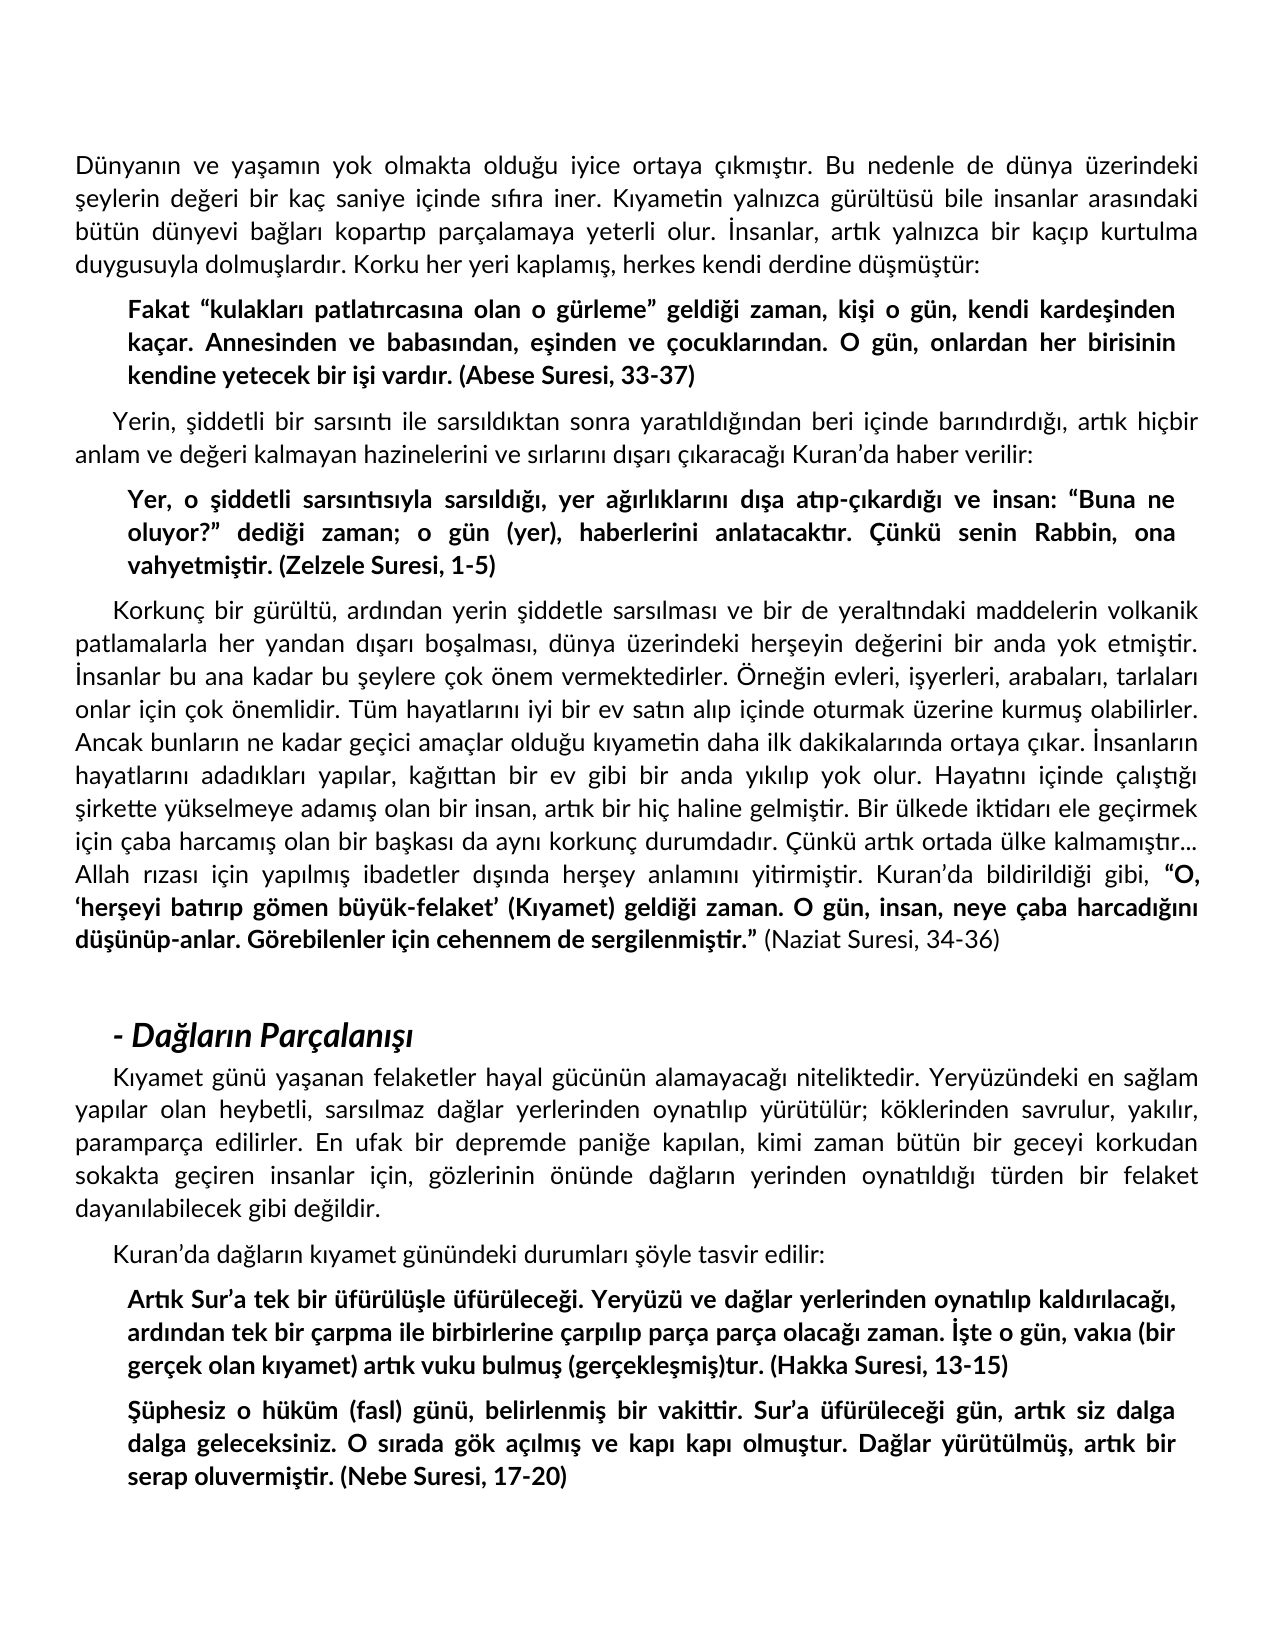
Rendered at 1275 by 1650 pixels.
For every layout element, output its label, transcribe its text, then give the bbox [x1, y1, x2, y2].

text Yer, o şiddetli sarsıntısıyla sarsıldığı, yer ağırlıklarını dışa atıp-çıkardığı ve insan: “Buna ne oluyor?” dediği zaman; o gün (yer), haberlerini anlatacaktır. Çünkü senin Rabbin, ona vahyetmiştir. (Zelzele Suresi, 1-5) [127, 484, 1177, 579]
text Kuran’da dağların kıyamet günündeki durumları şöyle tasvir edilir: [75, 1238, 1200, 1268]
text Kıyamet günü yaşanan felaketler hayal gücünün alamayacağı niteliktedir. Yeryüzündeki en sağlam yapılar olan heybetli, sarsılmaz dağlar yerlerinden oynatılıp yürütülür; köklerinden savrulur, yakılır, paramparça edilirler. En ufak bir depremde paniğe kapılan, kimi zaman bütün bir geceyi korkudan sokakta geçiren insanlar için, gözlerinin önünde dağların yerinden oynatıldığı türden bir felaket dayanılabilecek gibi değildir. [75, 1061, 1200, 1223]
text Fakat “kulakları patlatırcasına olan o gürleme” geldiği zaman, kişi o gün, kendi kardeşinden kaçar. Annesinden ve babasından, eşinden ve çocuklarından. O gün, onlardan her birisinin kendine yetecek bir işi vardır. (Abese Suresi, 33-37) [127, 294, 1177, 390]
subtitle - Dağların Parçalanışı [112, 1015, 1200, 1055]
text Yerin, şiddetli bir sarsıntı ile sarsıldıktan sonra yaratıldığından beri içinde barındırdığı, artık hiçbir anlam ve değeri kalmayan hazinelerini ve sırlarını dışarı çıkaracağı Kuran’da haber verilir: [75, 405, 1200, 468]
text Korkunç bir gürültü, ardından yerin şiddetle sarsılması ve bir de yeraltındaki maddelerin volkanik patlamalarla her yandan dışarı boşalması, dünya üzerindeki herşeyin değerini bir anda yok etmiştir. İnsanlar bu ana kadar bu şeylere çok önem vermektedirler. Örneğin evleri, işyerleri, arabaları, tarlaları onlar için çok önemlidir. Tüm hayatlarını iyi bir ev satın alıp içinde oturmak üzerine kurmuş olabilirler. Ancak bunların ne kadar geçici amaçlar olduğu kıyametin daha ilk dakikalarında ortaya çıkar. İnsanların hayatlarını adadıkları yapılar, kağıttan bir ev gibi bir anda yıkılıp yok olur. Hayatını içinde çalıştığı şirkette yükselmeye adamış olan bir insan, artık bir hiç haline gelmiştir. Bir ülkede iktidarı ele geçirmek için çaba harcamış olan bir başkası da aynı korkunç durumdadır. Çünkü artık ortada ülke kalmamıştır... Allah rızası için yapılmış ibadetler dışında herşey anlamını yitirmiştir. Kuran’da bildirildiği gibi, “O, ‘herşeyi batırıp gömen büyük-felaket’ (Kıyamet) geldiği zaman. O gün, insan, neye çaba harcadığını düşünüp-anlar. Görebilenler için cehennem de sergilenmiştir.” (Naziat Suresi, 34-36) [75, 595, 1200, 954]
text Dünyanın ve yaşamın yok olmakta olduğu iyice ortaya çıkmıştır. Bu nedenle de dünya üzerindeki şeylerin değeri bir kaç saniye içinde sıfıra iner. Kıyametin yalnızca gürültüsü bile insanlar arasındaki bütün dünyevi bağları kopartıp parçalamaya yeterli olur. İnsanlar, artık yalnızca bir kaçıp kurtulma duygusuyla dolmuşlardır. Korku her yeri kaplamış, herkes kendi derdine düşmüştür: [75, 150, 1200, 279]
text Artık Sur’a tek bir üfürülüşle üfürüleceği. Yeryüzü ve dağlar yerlerinden oynatılıp kaldırılacağı, ardından tek bir çarpma ile birbirlerine çarpılıp parça parça olacağı zaman. İşte o gün, vakıa (bir gerçek olan kıyamet) artık vuku bulmuş (gerçekleşmiş)tur. (Hakka Suresi, 13-15) [127, 1284, 1177, 1379]
text Şüphesiz o hüküm (fasl) günü, belirlenmiş bir vakittir. Sur’a üfürüleceği gün, artık siz dalga dalga geleceksiniz. O sırada gök açılmış ve kapı kapı olmuştur. Dağlar yürütülmüş, artık bir serap oluvermiştir. (Nebe Suresi, 17-20) [127, 1395, 1177, 1491]
